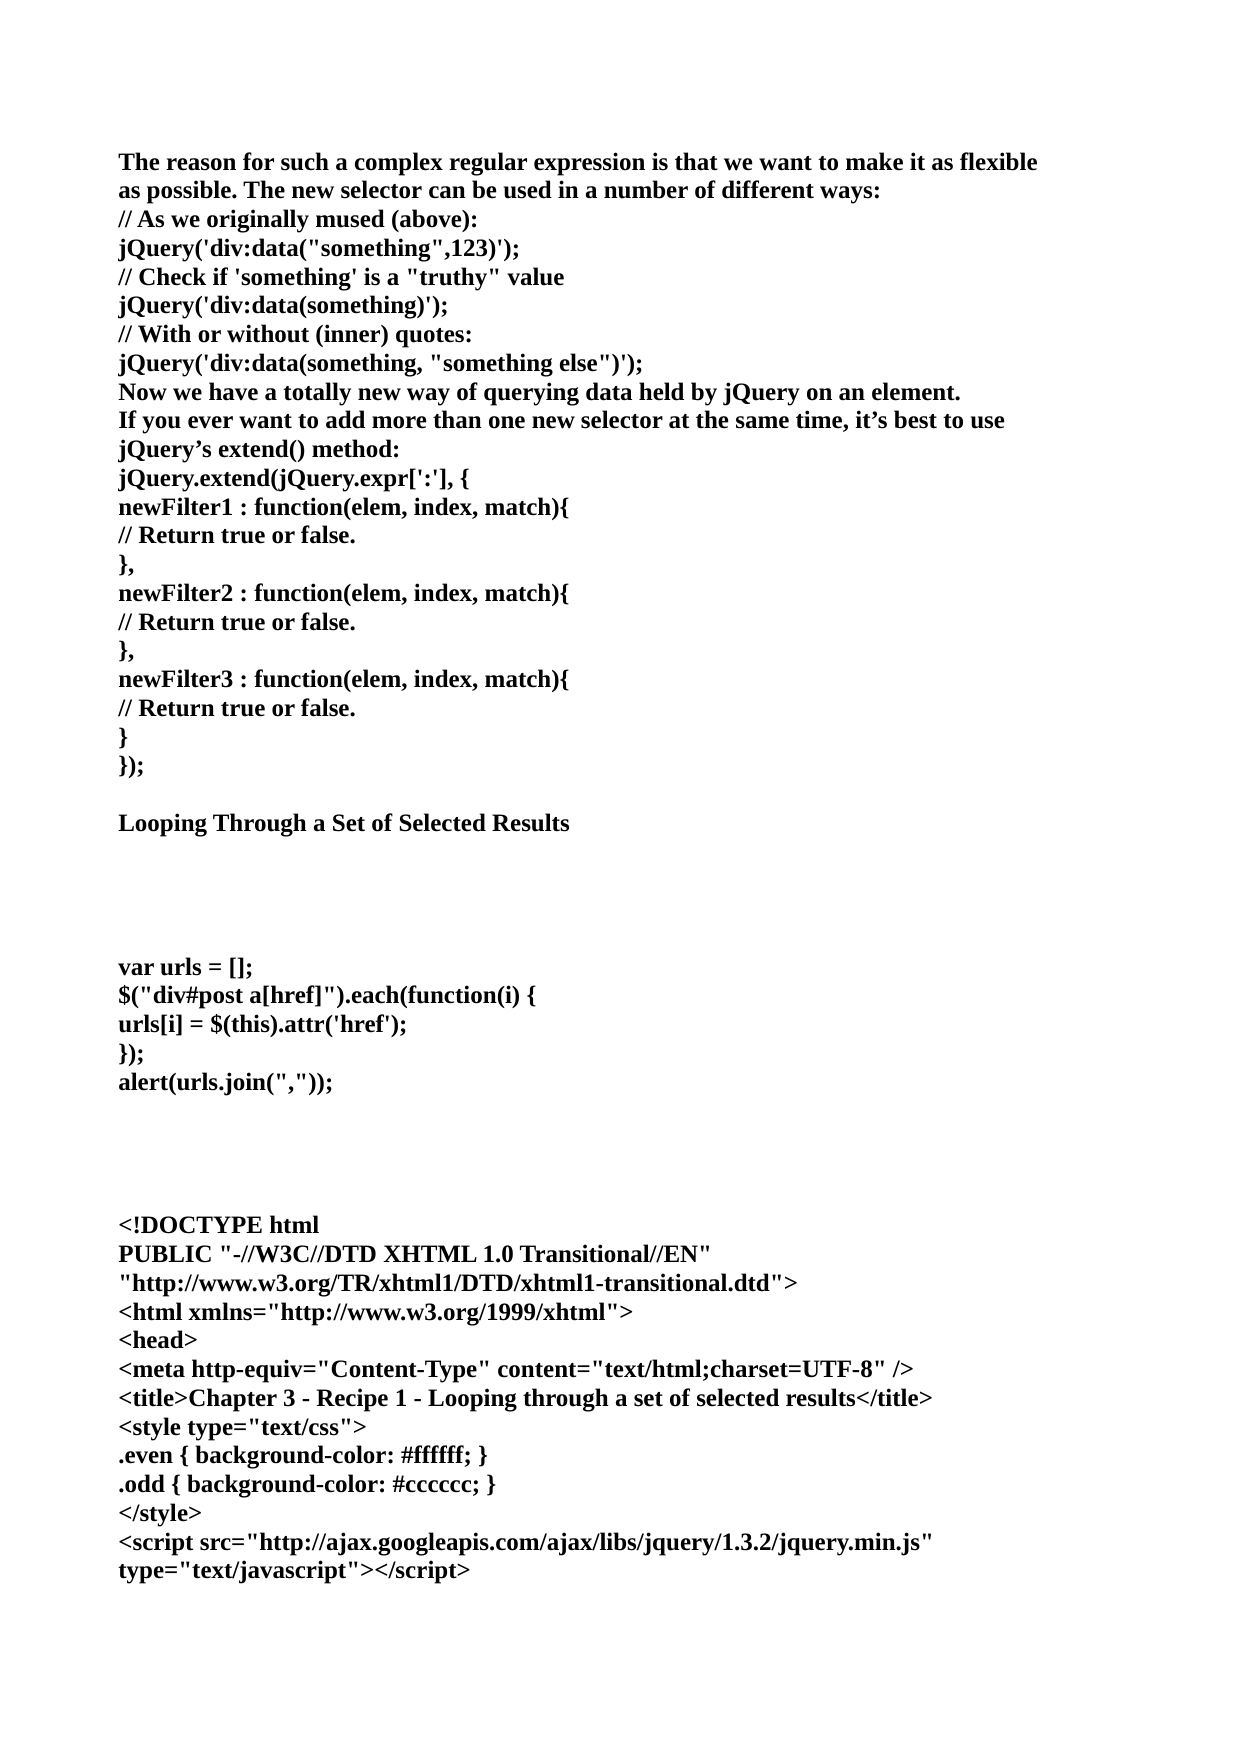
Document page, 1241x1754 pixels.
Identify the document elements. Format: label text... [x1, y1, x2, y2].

text jQuery('div:data(something, "something else")'); [118, 348, 1122, 377]
text jQuery('div:data("something",123)'); [118, 233, 1122, 262]
text // Check if 'something' is a "truthy" value [118, 262, 1122, 291]
text $("div#post a[href]").each(function(i) { [118, 981, 1122, 1009]
text alert(urls.join(",")); [118, 1067, 1122, 1096]
text newFilter2 : function(elem, index, match){ [118, 578, 1122, 607]
text The reason for such a complex regular expression is that we want to make it as flexible [118, 147, 1122, 176]
text jQuery’s extend() method: [118, 434, 1122, 463]
text // Return true or false. [118, 693, 1122, 722]
text <head> [118, 1326, 1122, 1354]
text // As we originally mused (above): [118, 204, 1122, 233]
text Now we have a totally new way of querying data held by jQuery on an element. [118, 377, 1122, 406]
text <script src="http://ajax.googleapis.com/ajax/libs/jquery/1.3.2/jquery.min.js" [118, 1527, 1122, 1556]
text .odd { background-color: #cccccc; } [118, 1469, 1122, 1498]
text <html xmlns="http://www.w3.org/1999/xhtml"> [118, 1297, 1122, 1326]
text urls[i] = $(this).attr('href'); [118, 1009, 1122, 1038]
text jQuery('div:data(something)'); [118, 291, 1122, 319]
text }, [118, 549, 1122, 578]
text newFilter3 : function(elem, index, match){ [118, 664, 1122, 693]
text } [118, 722, 1122, 751]
text // Return true or false. [118, 521, 1122, 549]
text type="text/javascript"></script> [118, 1556, 1122, 1584]
text <meta http-equiv="Content-Type" content="text/html;charset=UTF-8" /> [118, 1354, 1122, 1383]
text PUBLIC "-//W3C//DTD XHTML 1.0 Transitional//EN" [118, 1239, 1122, 1268]
text If you ever want to add more than one new selector at the same time, it’s best to use [118, 406, 1122, 434]
text .even { background-color: #ffffff; } [118, 1441, 1122, 1469]
text <title>Chapter 3 - Recipe 1 - Looping through a set of selected results</title> [118, 1383, 1122, 1412]
text "http://www.w3.org/TR/xhtml1/DTD/xhtml1-transitional.dtd"> [118, 1268, 1122, 1297]
text <!DOCTYPE html [118, 1211, 1122, 1239]
text newFilter1 : function(elem, index, match){ [118, 492, 1122, 521]
text </style> [118, 1498, 1122, 1527]
text as possible. The new selector can be used in a number of different ways: [118, 176, 1122, 204]
text }); [118, 751, 1122, 779]
text var urls = []; [118, 952, 1122, 981]
text // With or without (inner) quotes: [118, 319, 1122, 348]
text }, [118, 636, 1122, 664]
text // Return true or false. [118, 607, 1122, 636]
text }); [118, 1038, 1122, 1067]
text jQuery.extend(jQuery.expr[':'], { [118, 463, 1122, 492]
text <style type="text/css"> [118, 1412, 1122, 1441]
text Looping Through a Set of Selected Results [118, 808, 1122, 837]
